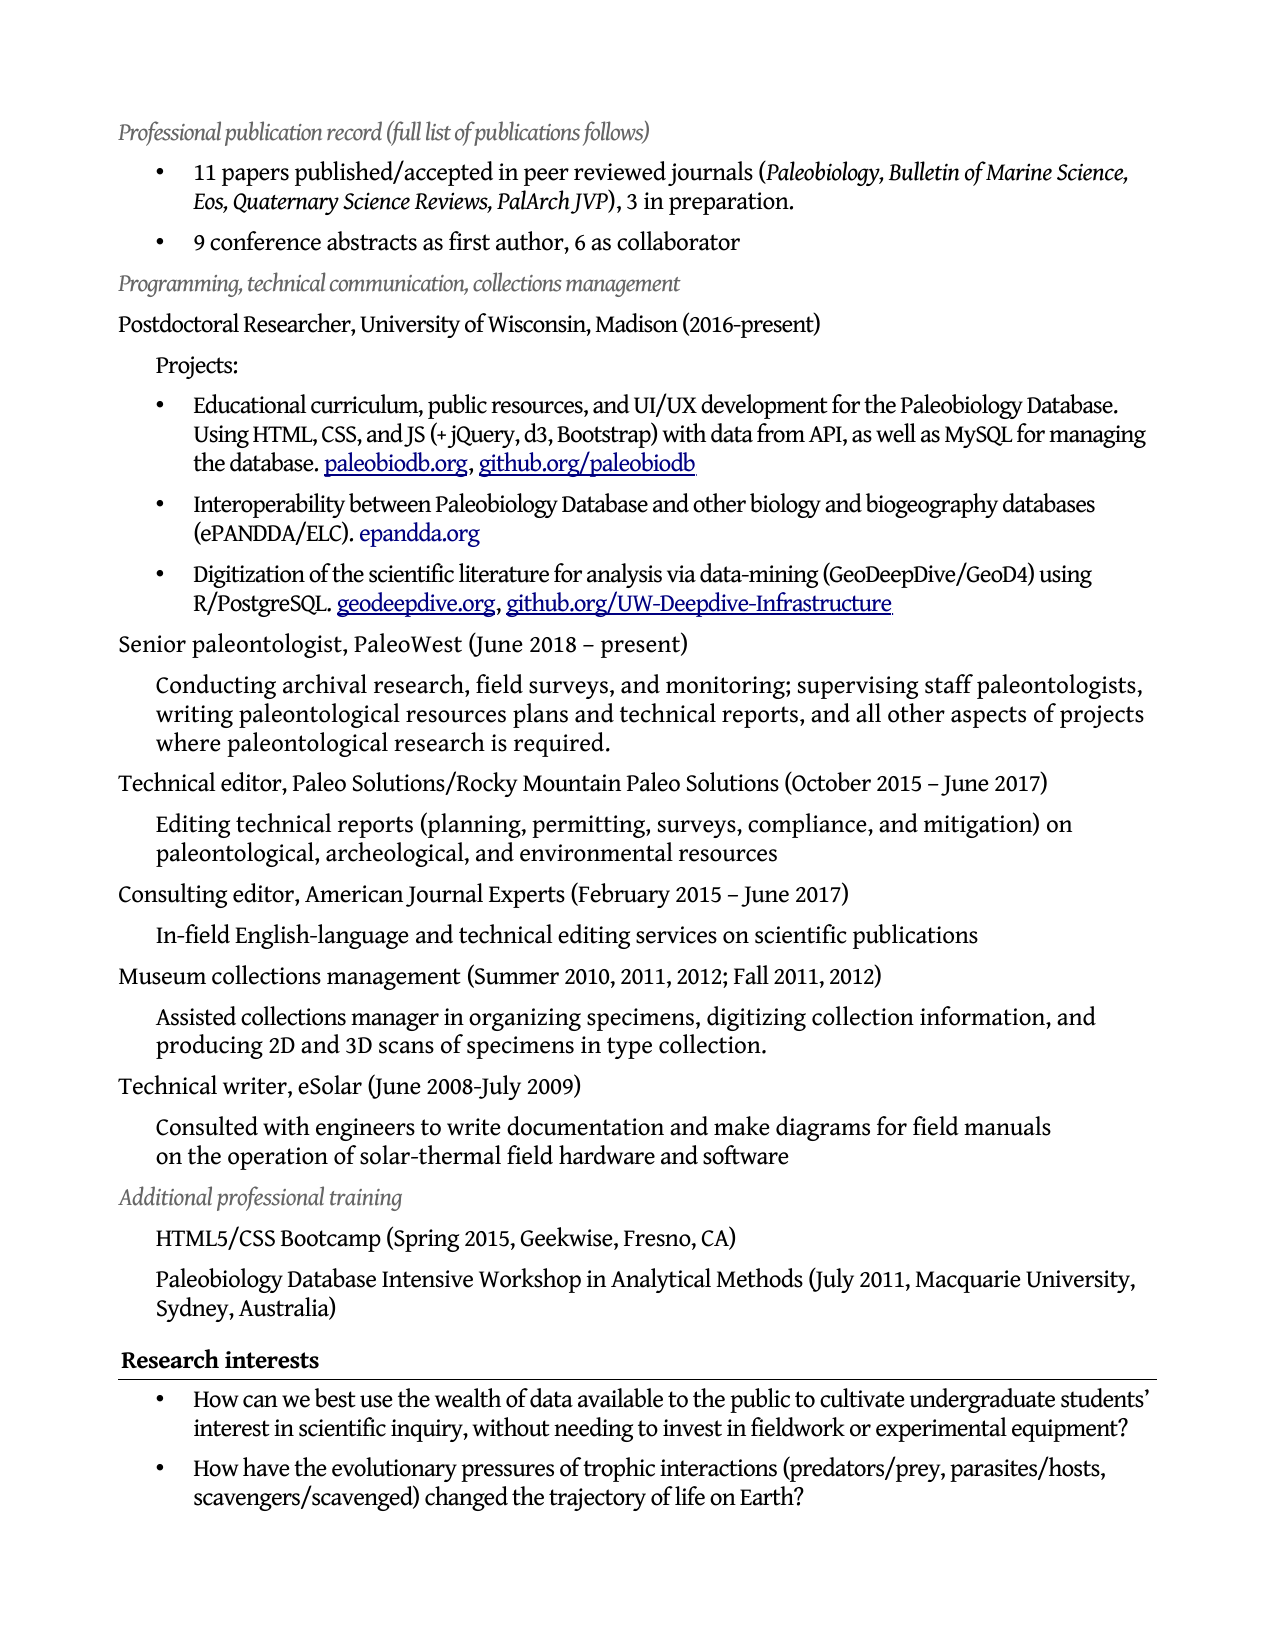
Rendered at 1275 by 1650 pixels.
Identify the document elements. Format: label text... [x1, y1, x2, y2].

text Additional professional training [118, 1183, 651, 1212]
list 9 conference abstracts as first author, 6 as collaborator [156, 229, 1157, 258]
text Consulted with engineers to write documentation and make diagrams for field manuals on the operation of solar-thermal field hardware and software [156, 1114, 1063, 1172]
text Assisted collections manager in organizing specimens, digitizing collection information, and producing 2D and 3D scans of specimens in type collection. [156, 1003, 1157, 1061]
text Senior paleontologist, PaleoWest (June 2018 – present) [118, 630, 1148, 659]
text Technical editor, Paleo Solutions/Rocky Mountain Paleo Solutions (October 2015 – June 2017) [118, 770, 1148, 799]
text Conducting archival research, field surveys, and monitoring; supervising staff paleontologists, writing paleontological resources plans and technical reports, and all other aspects of projects where paleontological research is required. [156, 671, 1148, 758]
text Museum collections management (Summer 2010, 2011, 2012; Fall 2011, 2012) [118, 962, 1157, 991]
text Professional publication record (full list of publications follows) [118, 118, 1157, 147]
list Digitization of the scientific literature for analysis via data-mining (GeoDeepDive/GeoD4) using R/PostgreSQL. geodeepdive.org, github.org/UW-Deepdive-Infrastructure [156, 561, 1157, 618]
list 11 papers published/accepted in peer reviewed journals (Paleobiology, Bulletin of Marine Science, Eos, Quaternary Science Reviews, PalArch JVP), 3 in preparation. [156, 159, 1157, 217]
subtitle Research interests [118, 1344, 1157, 1379]
list Interoperability between Paleobiology Database and other biology and biogeography databases (ePANDDA/ELC). epandda.org [156, 491, 1157, 549]
text HTML5/CSS Bootcamp (Spring 2015, Geekwise, Fresno, CA) [156, 1224, 1157, 1253]
text Consulting editor, American Journal Experts (February 2015 – June 2017) [118, 881, 1101, 909]
text In-field English-language and technical editing services on scientific publications [156, 921, 1101, 950]
list How can we best use the wealth of data available to the public to cultivate undergraduate students’ interest in scientific inquiry, without needing to invest in fieldwork or experimental equipment? [156, 1385, 1157, 1443]
text Postdoctoral Researcher, University of Wisconsin, Madison (2016-present) [118, 310, 1157, 339]
text Programming, technical communication, collections management [118, 269, 1157, 298]
list How have the evolutionary pressures of trophic interactions (predators/prey, parasites/hosts, scavengers/scavenged) changed the trajectory of life on Earth? [156, 1455, 1157, 1513]
text Paleobiology Database Intensive Workshop in Analytical Methods (July 2011, Macquarie University, Sydney, Australia) [156, 1265, 1157, 1323]
text Projects: [118, 351, 1157, 380]
list Educational curriculum, public resources, and UI/UX development for the Paleobiology Database. Using HTML, CSS, and JS (+ jQuery, d3, Bootstrap) with data from API, as well as MySQL for managing the database. paleobiodb.org, github.org/paleobiodb [156, 392, 1157, 479]
text Editing technical reports (planning, permitting, surveys, compliance, and mitigation) on paleontological, archeological, and environmental resources [156, 811, 1148, 869]
text Technical writer, eSolar (June 2008-July 2009) [118, 1073, 1063, 1102]
